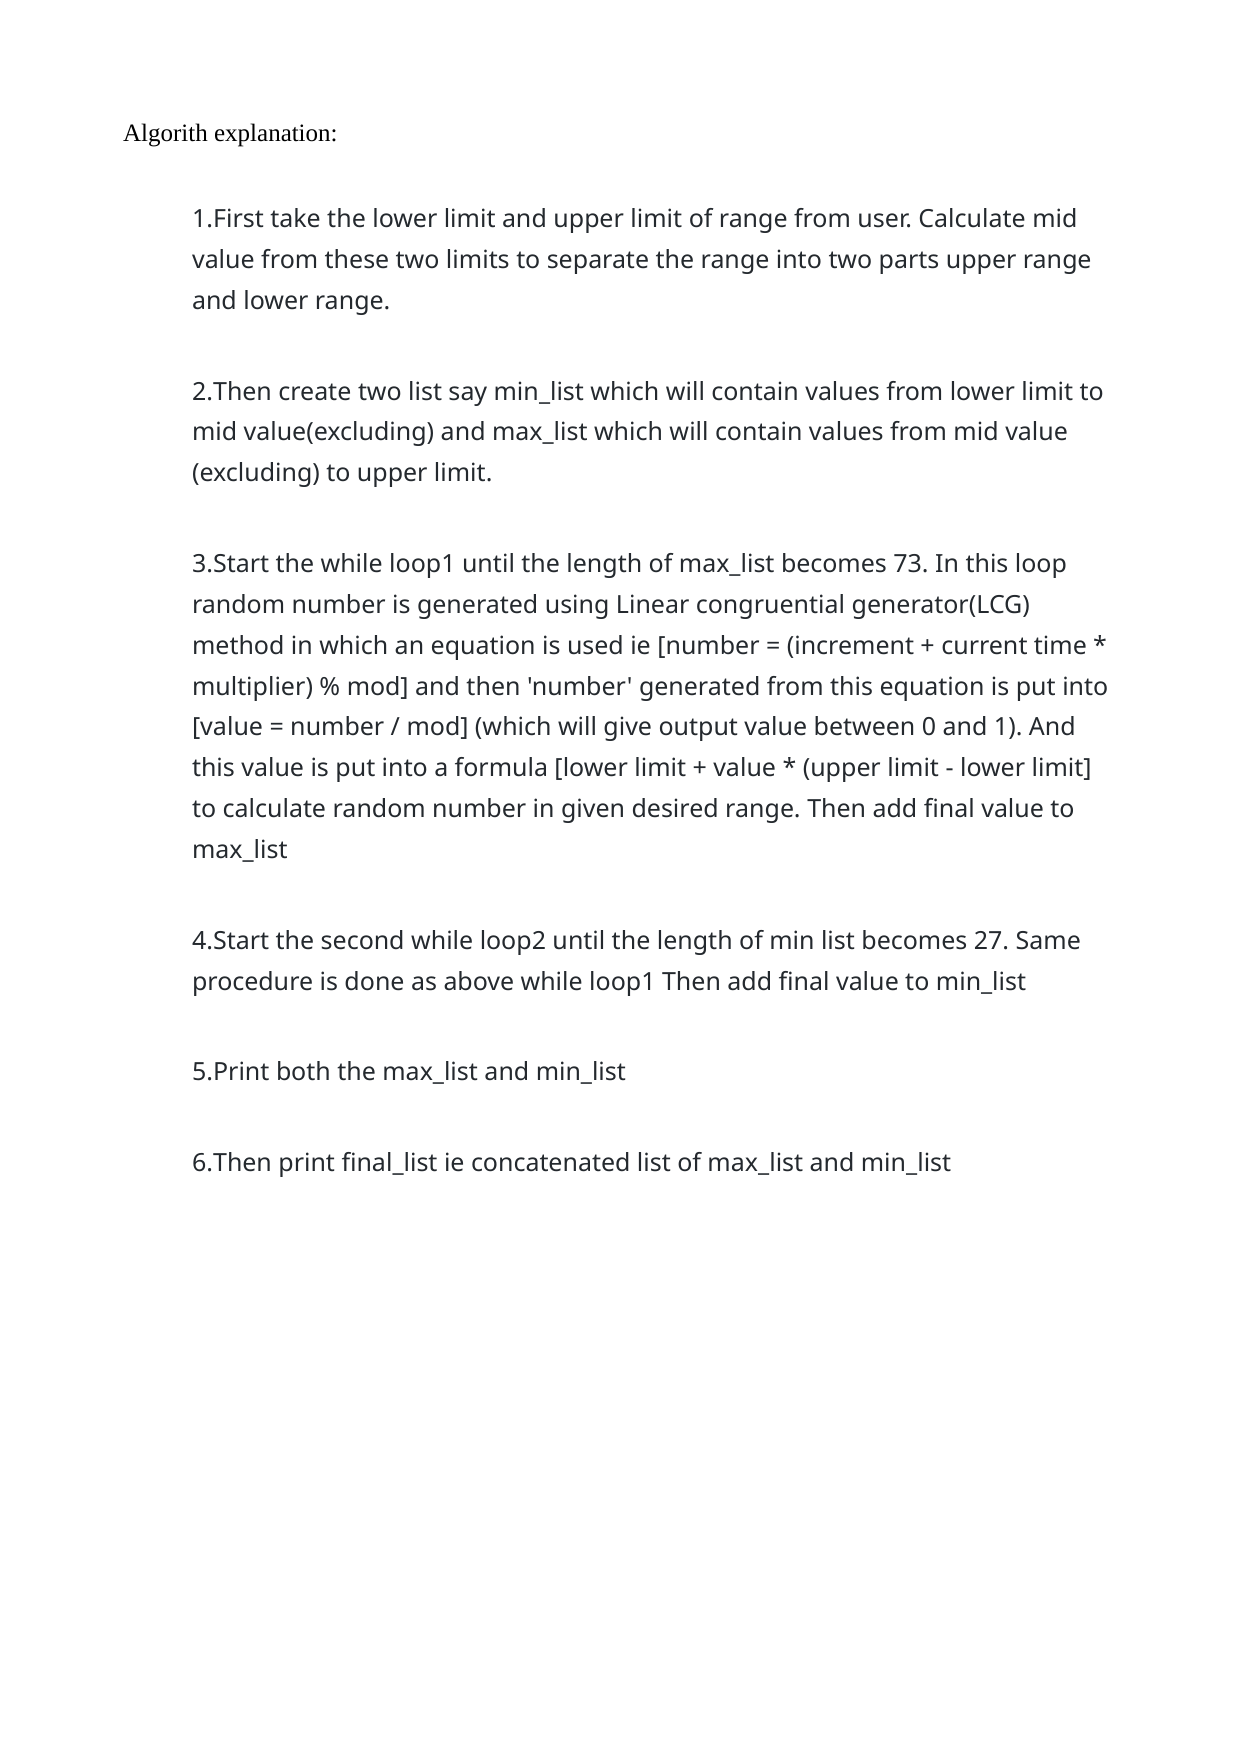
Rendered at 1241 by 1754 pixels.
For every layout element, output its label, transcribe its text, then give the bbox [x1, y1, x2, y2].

list Then create two list say min_list which will contain values from lower limit to mid value(excluding) and max_list which will contain values from mid value (excluding) to upper limit. [118, 373, 1122, 489]
list First take the lower limit and upper limit of range from user. Calculate mid value from these two limits to separate the range into two parts upper range and lower range. [118, 201, 1122, 316]
text Algorith explanation: [118, 118, 1122, 147]
list Then print final_list ie concatenated list of max_list and min_list [118, 1145, 1122, 1179]
list Start the while loop1 until the length of max_list becomes 73. In this loop random number is generated using Linear congruential generator(LCG) method in which an equation is used ie [number = (increment + current time * multiplier) % mod] and then 'number' generated from this equation is put into [value = number / mod] (which will give output value between 0 and 1). And this value is put into a formula [lower limit + value * (upper limit - lower limit] to calculate random number in given desired range. Then add final value to max_list [118, 546, 1122, 866]
list Start the second while loop2 until the length of min list becomes 27. Same procedure is done as above while loop1 Then add final value to min_list [118, 922, 1122, 997]
list Print both the max_list and min_list [118, 1054, 1122, 1088]
